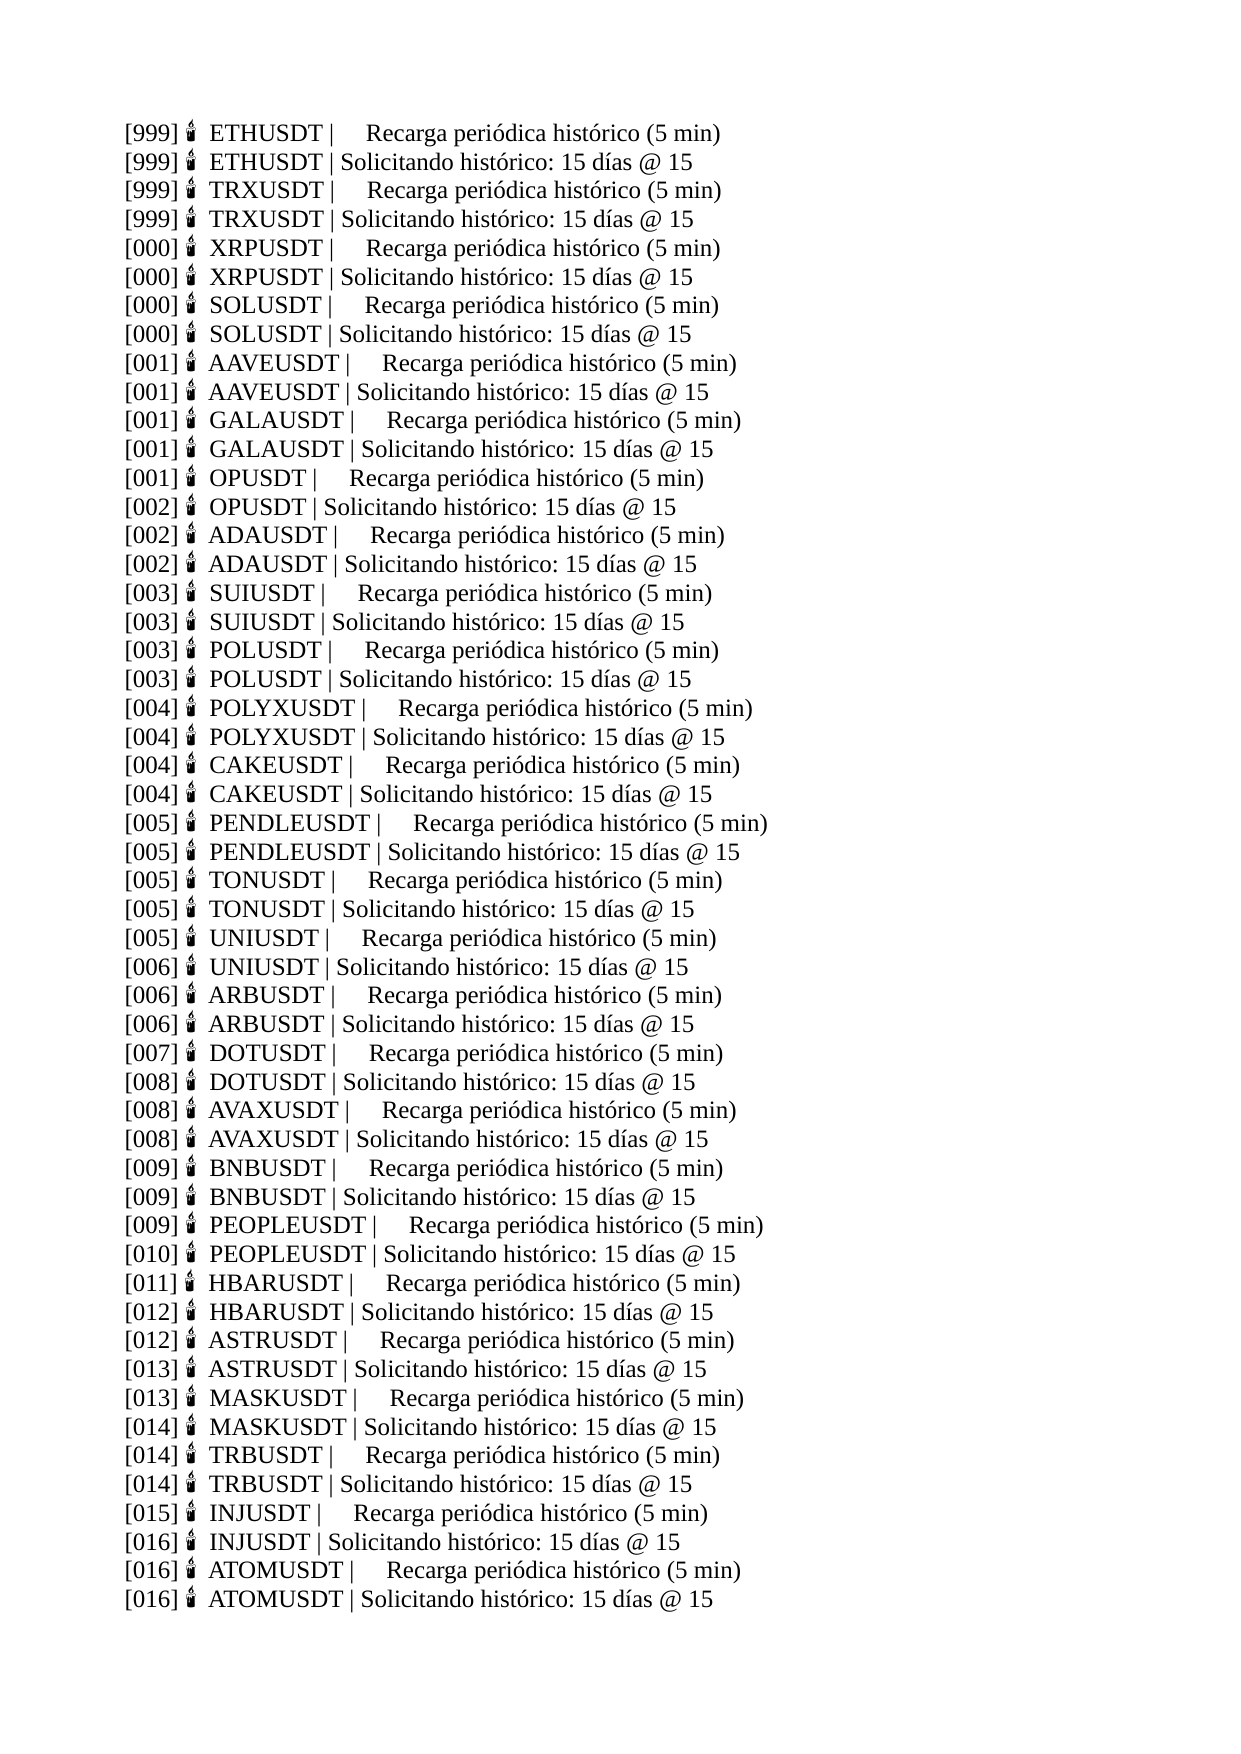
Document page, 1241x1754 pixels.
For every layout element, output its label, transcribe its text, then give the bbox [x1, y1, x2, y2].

text [004] 🕯️ POLYXUSDT | 🔄 Recarga periódica histórico (5 min) [118, 693, 1122, 722]
text [008] 🕯️ AVAXUSDT | Solicitando histórico: 15 días @ 15 [118, 1124, 1122, 1153]
text [003] 🕯️ SUIUSDT | 🔄 Recarga periódica histórico (5 min) [118, 578, 1122, 607]
text [006] 🕯️ ARBUSDT | Solicitando histórico: 15 días @ 15 [118, 1009, 1122, 1038]
text [004] 🕯️ CAKEUSDT | Solicitando histórico: 15 días @ 15 [118, 779, 1122, 808]
text [012] 🕯️ ASTRUSDT | 🔄 Recarga periódica histórico (5 min) [118, 1326, 1122, 1354]
text [013] 🕯️ ASTRUSDT | Solicitando histórico: 15 días @ 15 [118, 1354, 1122, 1383]
text [011] 🕯️ HBARUSDT | 🔄 Recarga periódica histórico (5 min) [118, 1268, 1122, 1297]
text [999] 🕯️ ETHUSDT | 🔄 Recarga periódica histórico (5 min) [118, 118, 1122, 147]
text [005] 🕯️ PENDLEUSDT | 🔄 Recarga periódica histórico (5 min) [118, 808, 1122, 837]
text [005] 🕯️ UNIUSDT | 🔄 Recarga periódica histórico (5 min) [118, 923, 1122, 952]
text [000] 🕯️ SOLUSDT | Solicitando histórico: 15 días @ 15 [118, 319, 1122, 348]
text [014] 🕯️ TRBUSDT | Solicitando histórico: 15 días @ 15 [118, 1469, 1122, 1498]
text [008] 🕯️ DOTUSDT | Solicitando histórico: 15 días @ 15 [118, 1067, 1122, 1096]
text [007] 🕯️ DOTUSDT | 🔄 Recarga periódica histórico (5 min) [118, 1038, 1122, 1067]
text [004] 🕯️ CAKEUSDT | 🔄 Recarga periódica histórico (5 min) [118, 751, 1122, 779]
text [016] 🕯️ INJUSDT | Solicitando histórico: 15 días @ 15 [118, 1527, 1122, 1556]
text [000] 🕯️ XRPUSDT | Solicitando histórico: 15 días @ 15 [118, 262, 1122, 291]
text [999] 🕯️ TRXUSDT | 🔄 Recarga periódica histórico (5 min) [118, 176, 1122, 204]
text [014] 🕯️ TRBUSDT | 🔄 Recarga periódica histórico (5 min) [118, 1441, 1122, 1469]
text [002] 🕯️ OPUSDT | Solicitando histórico: 15 días @ 15 [118, 492, 1122, 521]
text [003] 🕯️ POLUSDT | Solicitando histórico: 15 días @ 15 [118, 664, 1122, 693]
text [001] 🕯️ OPUSDT | 🔄 Recarga periódica histórico (5 min) [118, 463, 1122, 492]
text [002] 🕯️ ADAUSDT | Solicitando histórico: 15 días @ 15 [118, 549, 1122, 578]
text [001] 🕯️ AAVEUSDT | Solicitando histórico: 15 días @ 15 [118, 377, 1122, 406]
text [009] 🕯️ BNBUSDT | 🔄 Recarga periódica histórico (5 min) [118, 1153, 1122, 1182]
text [999] 🕯️ TRXUSDT | Solicitando histórico: 15 días @ 15 [118, 204, 1122, 233]
text [005] 🕯️ PENDLEUSDT | Solicitando histórico: 15 días @ 15 [118, 837, 1122, 866]
text [001] 🕯️ GALAUSDT | Solicitando histórico: 15 días @ 15 [118, 434, 1122, 463]
text [012] 🕯️ HBARUSDT | Solicitando histórico: 15 días @ 15 [118, 1297, 1122, 1326]
text [015] 🕯️ INJUSDT | 🔄 Recarga periódica histórico (5 min) [118, 1498, 1122, 1527]
text [005] 🕯️ TONUSDT | 🔄 Recarga periódica histórico (5 min) [118, 866, 1122, 894]
text [009] 🕯️ BNBUSDT | Solicitando histórico: 15 días @ 15 [118, 1182, 1122, 1211]
text [005] 🕯️ TONUSDT | Solicitando histórico: 15 días @ 15 [118, 894, 1122, 923]
text [009] 🕯️ PEOPLEUSDT | 🔄 Recarga periódica histórico (5 min) [118, 1211, 1122, 1239]
text [003] 🕯️ POLUSDT | 🔄 Recarga periódica histórico (5 min) [118, 636, 1122, 664]
text [000] 🕯️ SOLUSDT | 🔄 Recarga periódica histórico (5 min) [118, 291, 1122, 319]
text [016] 🕯️ ATOMUSDT | Solicitando histórico: 15 días @ 15 [118, 1584, 1122, 1613]
text [003] 🕯️ SUIUSDT | Solicitando histórico: 15 días @ 15 [118, 607, 1122, 636]
text [001] 🕯️ AAVEUSDT | 🔄 Recarga periódica histórico (5 min) [118, 348, 1122, 377]
text [008] 🕯️ AVAXUSDT | 🔄 Recarga periódica histórico (5 min) [118, 1096, 1122, 1124]
text [006] 🕯️ ARBUSDT | 🔄 Recarga periódica histórico (5 min) [118, 981, 1122, 1009]
text [010] 🕯️ PEOPLEUSDT | Solicitando histórico: 15 días @ 15 [118, 1239, 1122, 1268]
text [006] 🕯️ UNIUSDT | Solicitando histórico: 15 días @ 15 [118, 952, 1122, 981]
text [999] 🕯️ ETHUSDT | Solicitando histórico: 15 días @ 15 [118, 147, 1122, 176]
text [014] 🕯️ MASKUSDT | Solicitando histórico: 15 días @ 15 [118, 1412, 1122, 1441]
text [002] 🕯️ ADAUSDT | 🔄 Recarga periódica histórico (5 min) [118, 521, 1122, 549]
text [013] 🕯️ MASKUSDT | 🔄 Recarga periódica histórico (5 min) [118, 1383, 1122, 1412]
text [000] 🕯️ XRPUSDT | 🔄 Recarga periódica histórico (5 min) [118, 233, 1122, 262]
text [001] 🕯️ GALAUSDT | 🔄 Recarga periódica histórico (5 min) [118, 406, 1122, 434]
text [016] 🕯️ ATOMUSDT | 🔄 Recarga periódica histórico (5 min) [118, 1556, 1122, 1584]
text [004] 🕯️ POLYXUSDT | Solicitando histórico: 15 días @ 15 [118, 722, 1122, 751]
